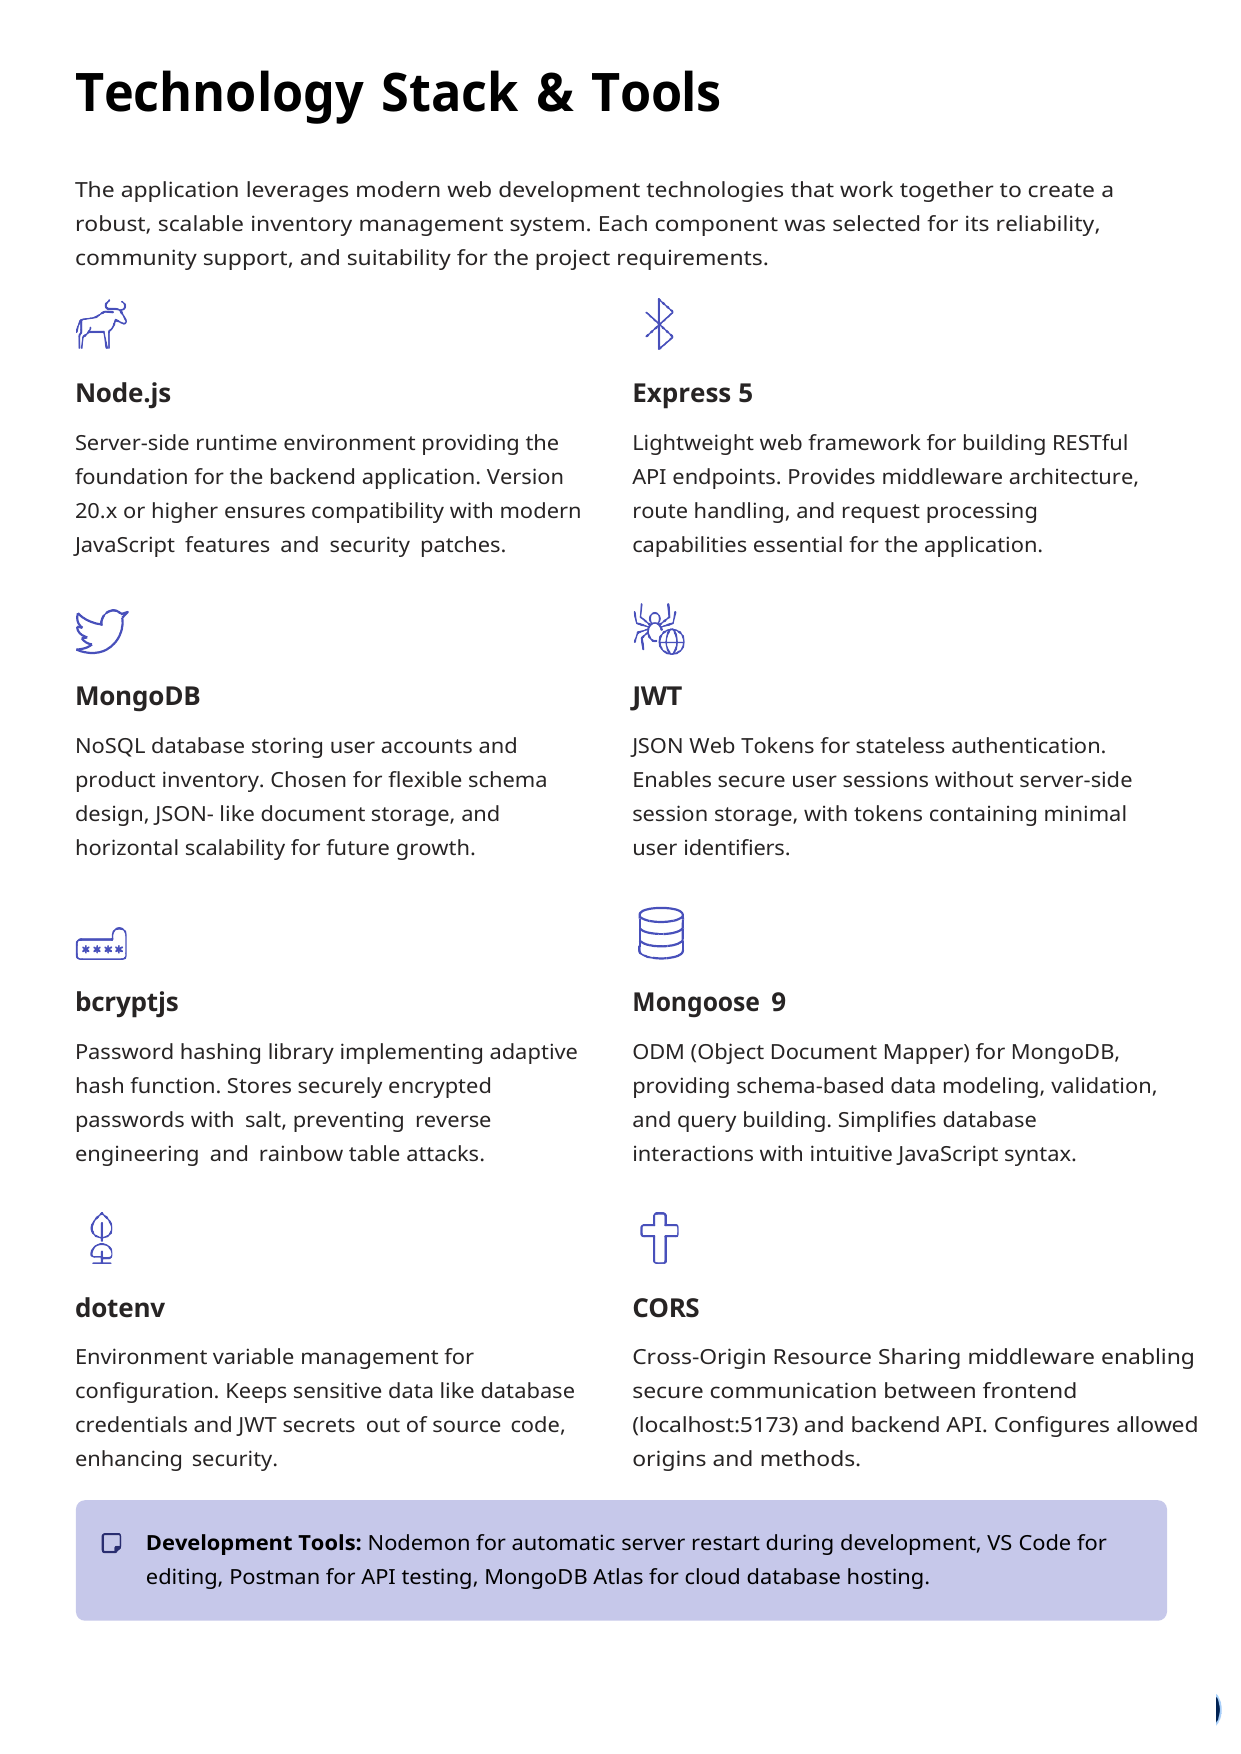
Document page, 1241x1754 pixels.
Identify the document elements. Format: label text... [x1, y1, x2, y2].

text ODM (Object Document Mapper) for MongoDB, providing schema-based data modeling, validation, and query building. Simplifies database interactions with intuitive JavaScript syntax. [632, 1037, 1160, 1167]
subtitle bcryptjs [75, 984, 606, 1019]
text JWT [632, 678, 1213, 713]
picture [645, 298, 674, 350]
text Password hashing library implementing adaptive hash function. Stores securely encrypted passwords with salt, preventing reverse engineering and rainbow table attacks. [75, 1037, 603, 1167]
text NoSQL database storing user accounts and product inventory. Chosen for flexible schema design, JSON- like document storage, and horizontal scalability for future growth. [75, 731, 597, 862]
text Server-side runtime environment providing the foundation for the backend application. Version 20.x or higher ensures compatibility with modern JavaScript features and security patches. [75, 428, 592, 558]
text Cross-Origin Resource Sharing middleware enabling secure communication between frontend (localhost:5173) and backend API. Configures allowed origins and methods. [632, 1342, 1200, 1473]
subtitle CORS [632, 1289, 1213, 1325]
text Development Tools: Nodemon for automatic server restart during development, VS Code for editing, Postman for API testing, MongoDB Atlas for cloud database hosting. [146, 1528, 1132, 1590]
picture [633, 603, 685, 655]
picture [640, 1212, 679, 1264]
subtitle Mongoose 9 [632, 984, 1213, 1019]
picture [75, 927, 127, 960]
subtitle Express 5 [632, 375, 1213, 410]
text Lightweight web framework for building RESTful API endpoints. Provides middleware architecture, route handling, and request processing capabilities essential for the application. [632, 428, 1147, 558]
subtitle MongoDB [75, 678, 597, 713]
picture [638, 945, 655, 959]
subtitle Node.js [75, 375, 592, 410]
picture [97, 1531, 125, 1554]
picture [90, 1212, 113, 1264]
text The application leverages modern web development technologies that work together to create a robust, scalable inventory management system. Each component was selected for its reliability, community support, and suitability for the project requirements. [75, 175, 1149, 272]
picture [100, 609, 123, 626]
picture [1216, 1683, 1222, 1735]
picture [76, 299, 127, 349]
text Technology Stack & Tools [75, 54, 1213, 127]
text Environment variable management for configuration. Keeps sensitive data like database credentials and JWT secrets out of source code, enhancing security. [75, 1342, 593, 1473]
subtitle dotenv [75, 1289, 594, 1325]
text JSON Web Tokens for stateless authentication. Enables secure user sessions without server-side session storage, with tokens containing minimal user identifiers. [632, 731, 1153, 862]
